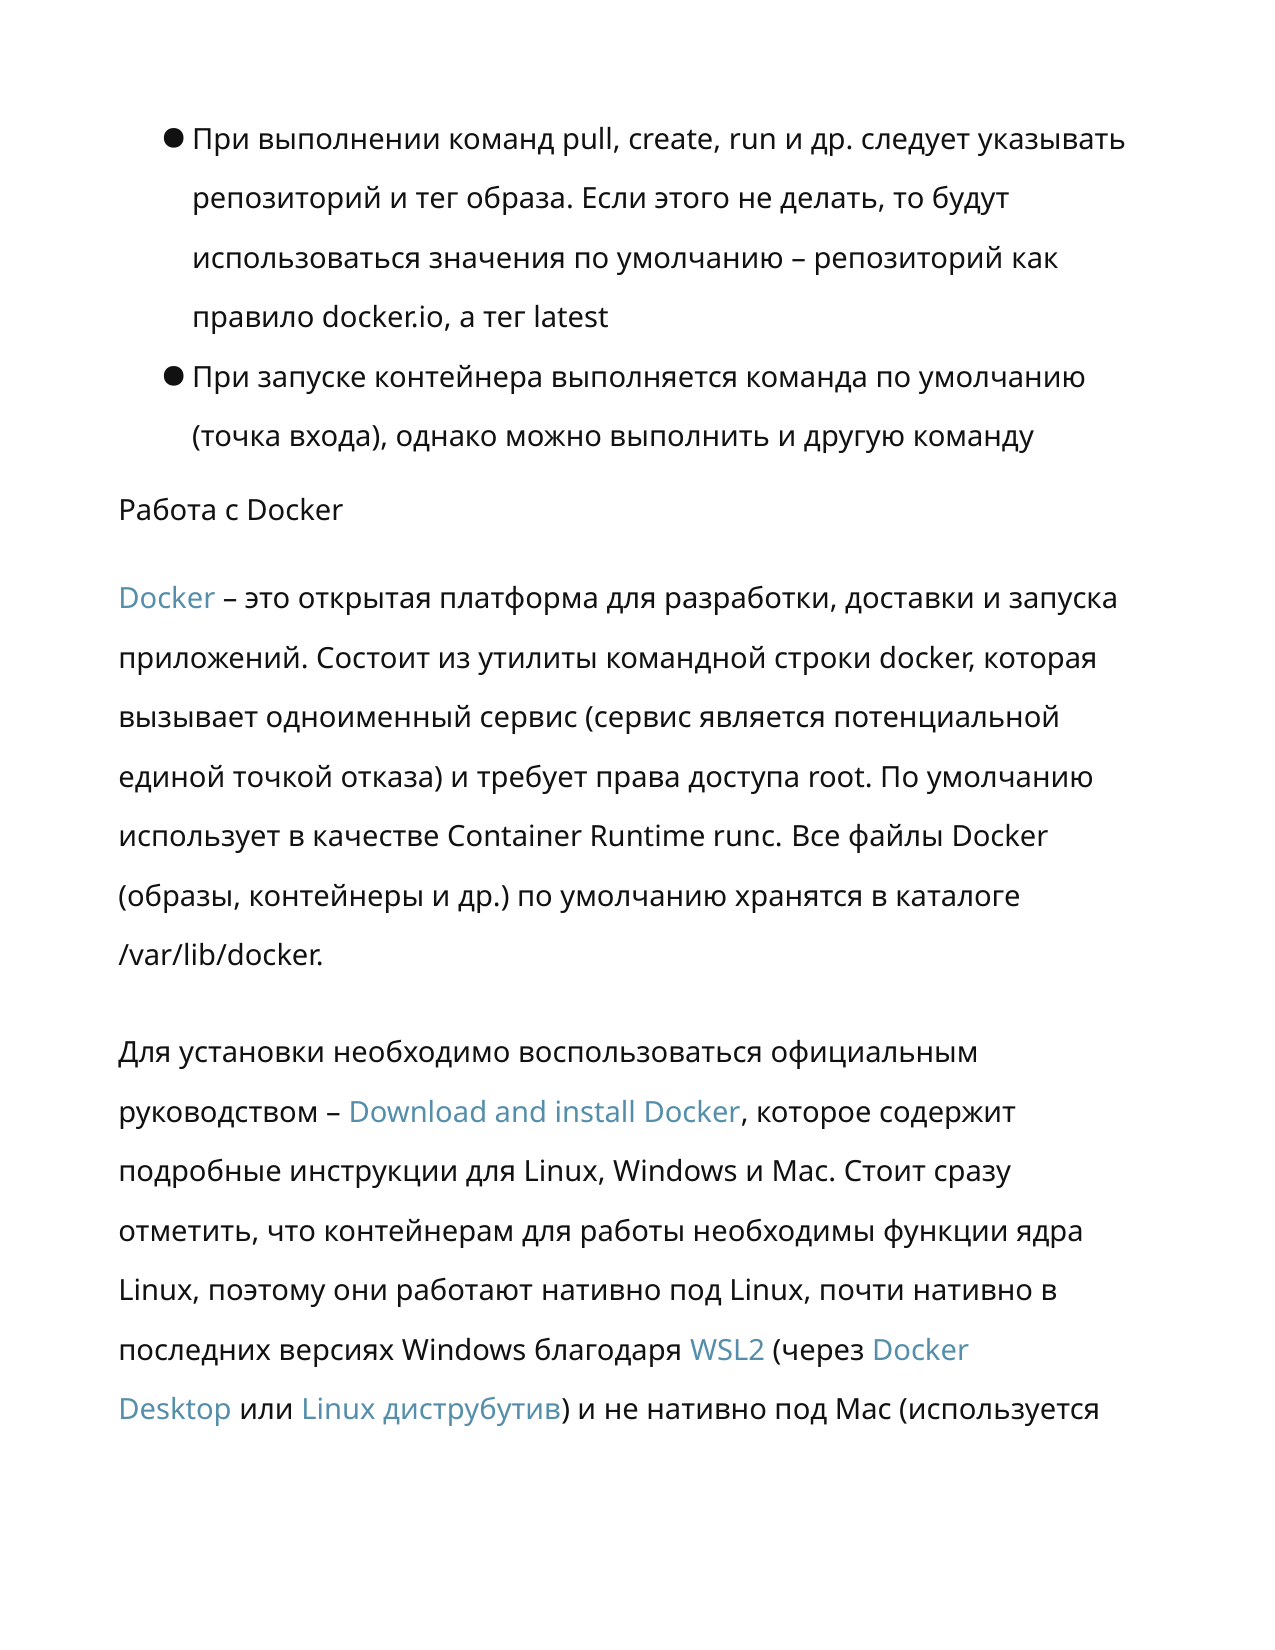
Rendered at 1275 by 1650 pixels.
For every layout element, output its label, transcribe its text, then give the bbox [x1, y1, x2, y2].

text Для установки необходимо воспользоваться официальным руководством – Download and install Docker, которое содержит подробные инструкции для Linux, Windows и Mac. Стоит сразу отметить, что контейнерам для работы необходимы функции ядра Linux, поэтому они работают нативно под Linux, почти нативно в последних версиях Windows благодаря WSL2 (через Docker Desktop или Linux диструбутив) и не нативно под Mac (используется [118, 1031, 1157, 1428]
text Docker – это открытая платформа для разработки, доставки и запуска приложений. Состоит из утилиты командной строки docker, которая вызывает одноименный сервис (сервис является потенциальной единой точкой отказа) и требует права доступа root. По умолчанию использует в качестве Container Runtime runc. Все файлы Docker (образы, контейнеры и др.) по умолчанию хранятся в каталоге /var/lib/docker. [118, 577, 1157, 974]
list При запуске контейнера выполняется команда по умолчанию (точка входа), однако можно выполнить и другую команду [162, 356, 1157, 455]
list При выполнении команд pull, create, run и др. следует указывать репозиторий и тег образа. Если этого не делать, то будут использоваться значения по умолчанию – репозиторий как правило docker.io, а тег latest [162, 118, 1157, 336]
subtitle Работа с Docker [118, 489, 1157, 529]
